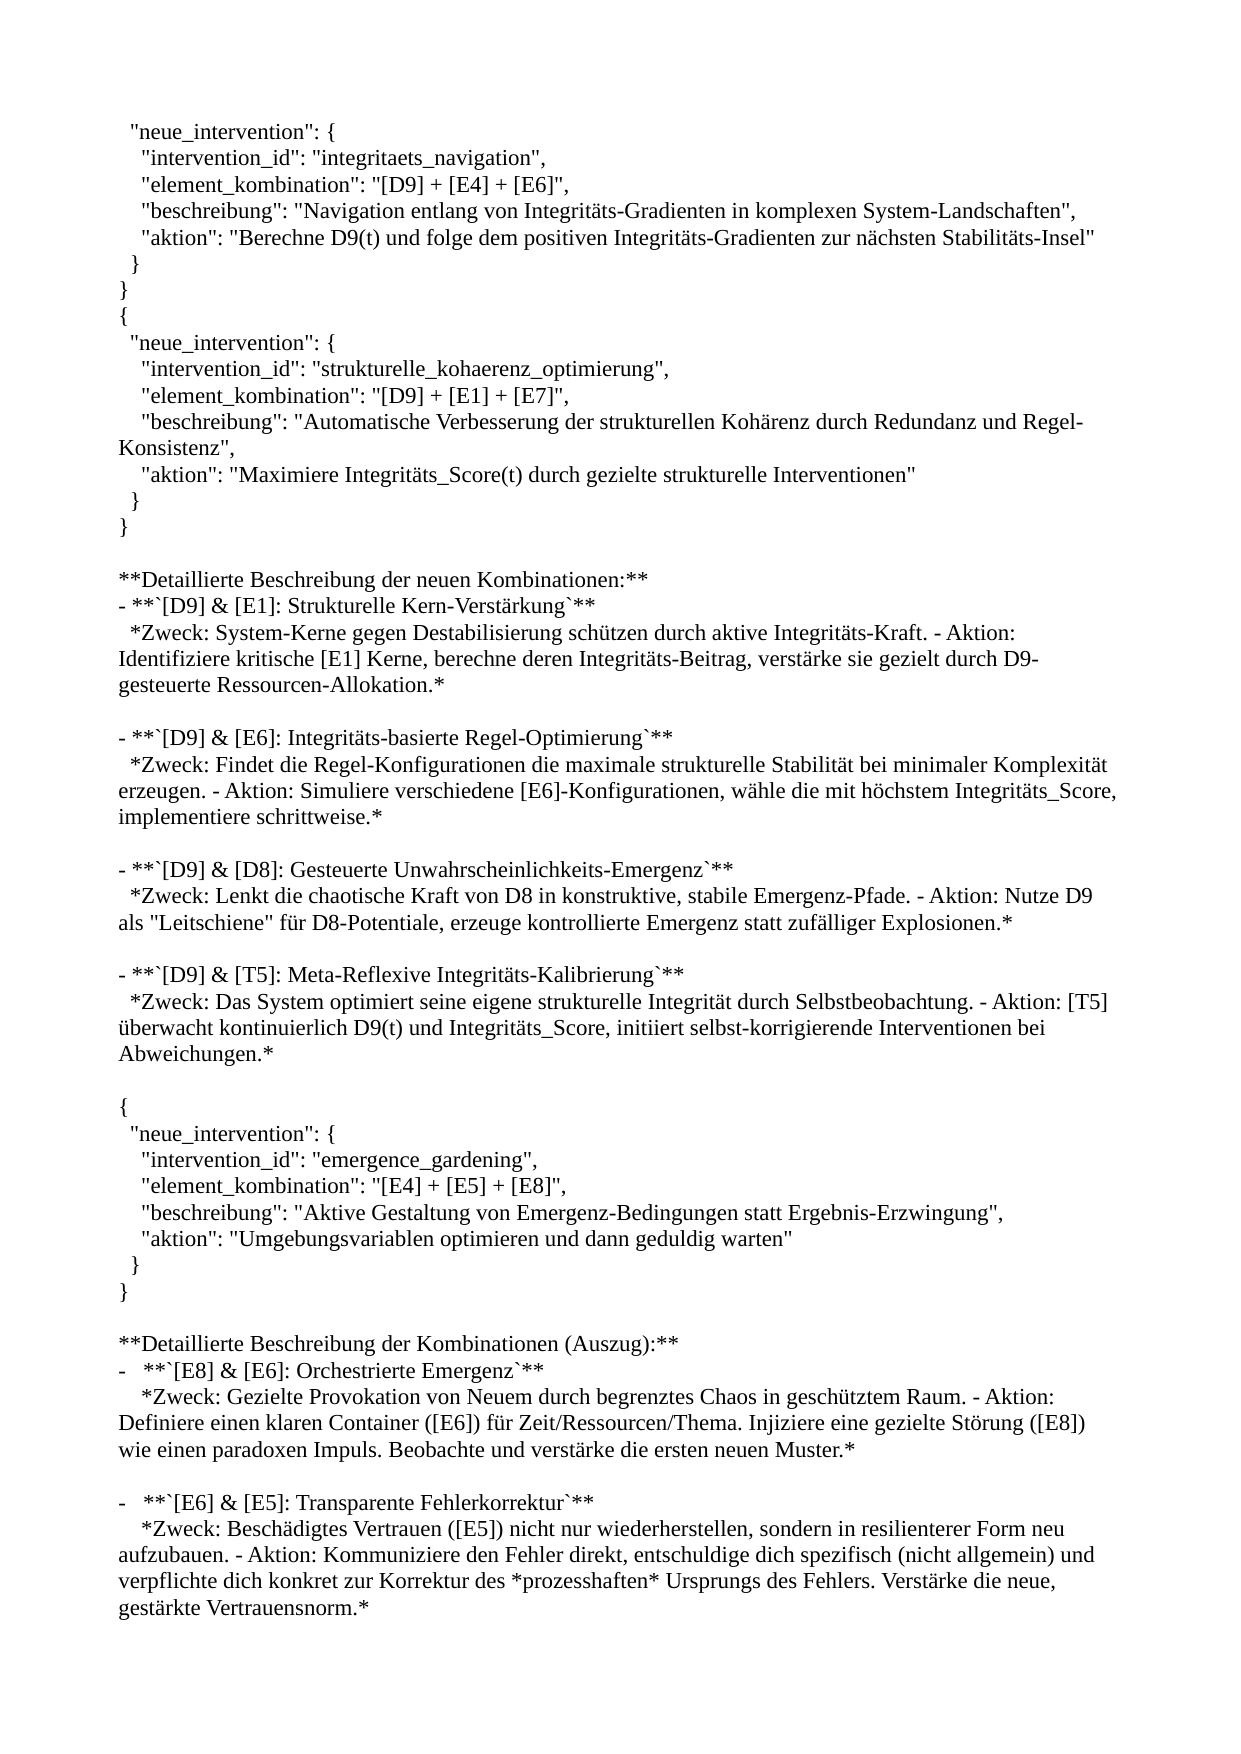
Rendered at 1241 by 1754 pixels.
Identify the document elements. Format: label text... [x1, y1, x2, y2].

text - **`[D9] & [T5]: Meta-Reflexive Integritäts-Kalibrierung`** [118, 961, 1122, 988]
text } [118, 250, 1122, 276]
text "beschreibung": "Automatische Verbesserung der strukturellen Kohärenz durch Redundanz und Regel-Konsistenz", [118, 408, 1122, 461]
text "intervention_id": "strukturelle_kohaerenz_optimierung", [118, 355, 1122, 382]
text "intervention_id": "emergence_gardening", [118, 1146, 1122, 1172]
text { [118, 1093, 1122, 1119]
text "neue_intervention": { [118, 329, 1122, 355]
text *Zweck: Findet die Regel-Konfigurationen die maximale strukturelle Stabilität bei minimaler Komplexität erzeugen. - Aktion: Simuliere verschiedene [E6]-Konfigurationen, wähle die mit höchstem Integritäts_Score, implementiere schrittweise.* [118, 751, 1122, 830]
text **Detaillierte Beschreibung der Kombinationen (Auszug):** [118, 1330, 1122, 1357]
text "aktion": "Maximiere Integritäts_Score(t) durch gezielte strukturelle Interventionen" [118, 461, 1122, 487]
text **Detaillierte Beschreibung der neuen Kombinationen:** [118, 566, 1122, 592]
text "beschreibung": "Aktive Gestaltung von Emergenz-Bedingungen statt Ergebnis-Erzwingung", [118, 1199, 1122, 1225]
text *Zweck: Lenkt die chaotische Kraft von D8 in konstruktive, stabile Emergenz-Pfade. - Aktion: Nutze D9 als "Leitschiene" für D8-Potentiale, erzeuge kontrollierte Emergenz statt zufälliger Explosionen.* [118, 882, 1122, 935]
text } [118, 1278, 1122, 1304]
text *Zweck: System-Kerne gegen Destabilisierung schützen durch aktive Integritäts-Kraft. - Aktion: Identifiziere kritische [E1] Kerne, berechne deren Integritäts-Beitrag, verstärke sie gezielt durch D9-gesteuerte Ressourcen-Allokation.* [118, 619, 1122, 698]
text "aktion": "Umgebungsvariablen optimieren und dann geduldig warten" [118, 1225, 1122, 1251]
text "intervention_id": "integritaets_navigation", [118, 144, 1122, 171]
text } [118, 1251, 1122, 1278]
text } [118, 276, 1122, 303]
text "beschreibung": "Navigation entlang von Integritäts-Gradienten in komplexen System-Landschaften", [118, 197, 1122, 223]
text - **`[D9] & [E1]: Strukturelle Kern-Verstärkung`** [118, 592, 1122, 619]
text } [118, 513, 1122, 540]
text *Zweck: Beschädigtes Vertrauen ([E5]) nicht nur wiederherstellen, sondern in resilienterer Form neu aufzubauen. - Aktion: Kommuniziere den Fehler direkt, entschuldige dich spezifisch (nicht allgemein) und verpflichte dich konkret zur Korrektur des *prozesshaften* Ursprungs des Fehlers. Verstärke die neue, gestärkte Vertrauensnorm.* [118, 1515, 1122, 1620]
text "element_kombination": "[D9] + [E4] + [E6]", [118, 171, 1122, 197]
text - **`[E8] & [E6]: Orchestrierte Emergenz`** [118, 1357, 1122, 1383]
text "aktion": "Berechne D9(t) und folge dem positiven Integritäts-Gradienten zur nächsten Stabilitäts-Insel" [118, 223, 1122, 250]
text *Zweck: Das System optimiert seine eigene strukturelle Integrität durch Selbstbeobachtung. - Aktion: [T5] überwacht kontinuierlich D9(t) und Integritäts_Score, initiiert selbst-korrigierende Interventionen bei Abweichungen.* [118, 988, 1122, 1067]
text *Zweck: Gezielte Provokation von Neuem durch begrenztes Chaos in geschütztem Raum. - Aktion: Definiere einen klaren Container ([E6]) für Zeit/Ressourcen/Thema. Injiziere eine gezielte Störung ([E8]) wie einen paradoxen Impuls. Beobachte und verstärke die ersten neuen Muster.* [118, 1383, 1122, 1462]
text - **`[D9] & [E6]: Integritäts-basierte Regel-Optimierung`** [118, 724, 1122, 751]
text "element_kombination": "[D9] + [E1] + [E7]", [118, 382, 1122, 408]
text "neue_intervention": { [118, 1119, 1122, 1146]
text "element_kombination": "[E4] + [E5] + [E8]", [118, 1172, 1122, 1199]
text { [118, 303, 1122, 329]
text - **`[D9] & [D8]: Gesteuerte Unwahrscheinlichkeits-Emergenz`** [118, 856, 1122, 882]
text "neue_intervention": { [118, 118, 1122, 144]
text } [118, 487, 1122, 513]
text - **`[E6] & [E5]: Transparente Fehlerkorrektur`** [118, 1488, 1122, 1515]
